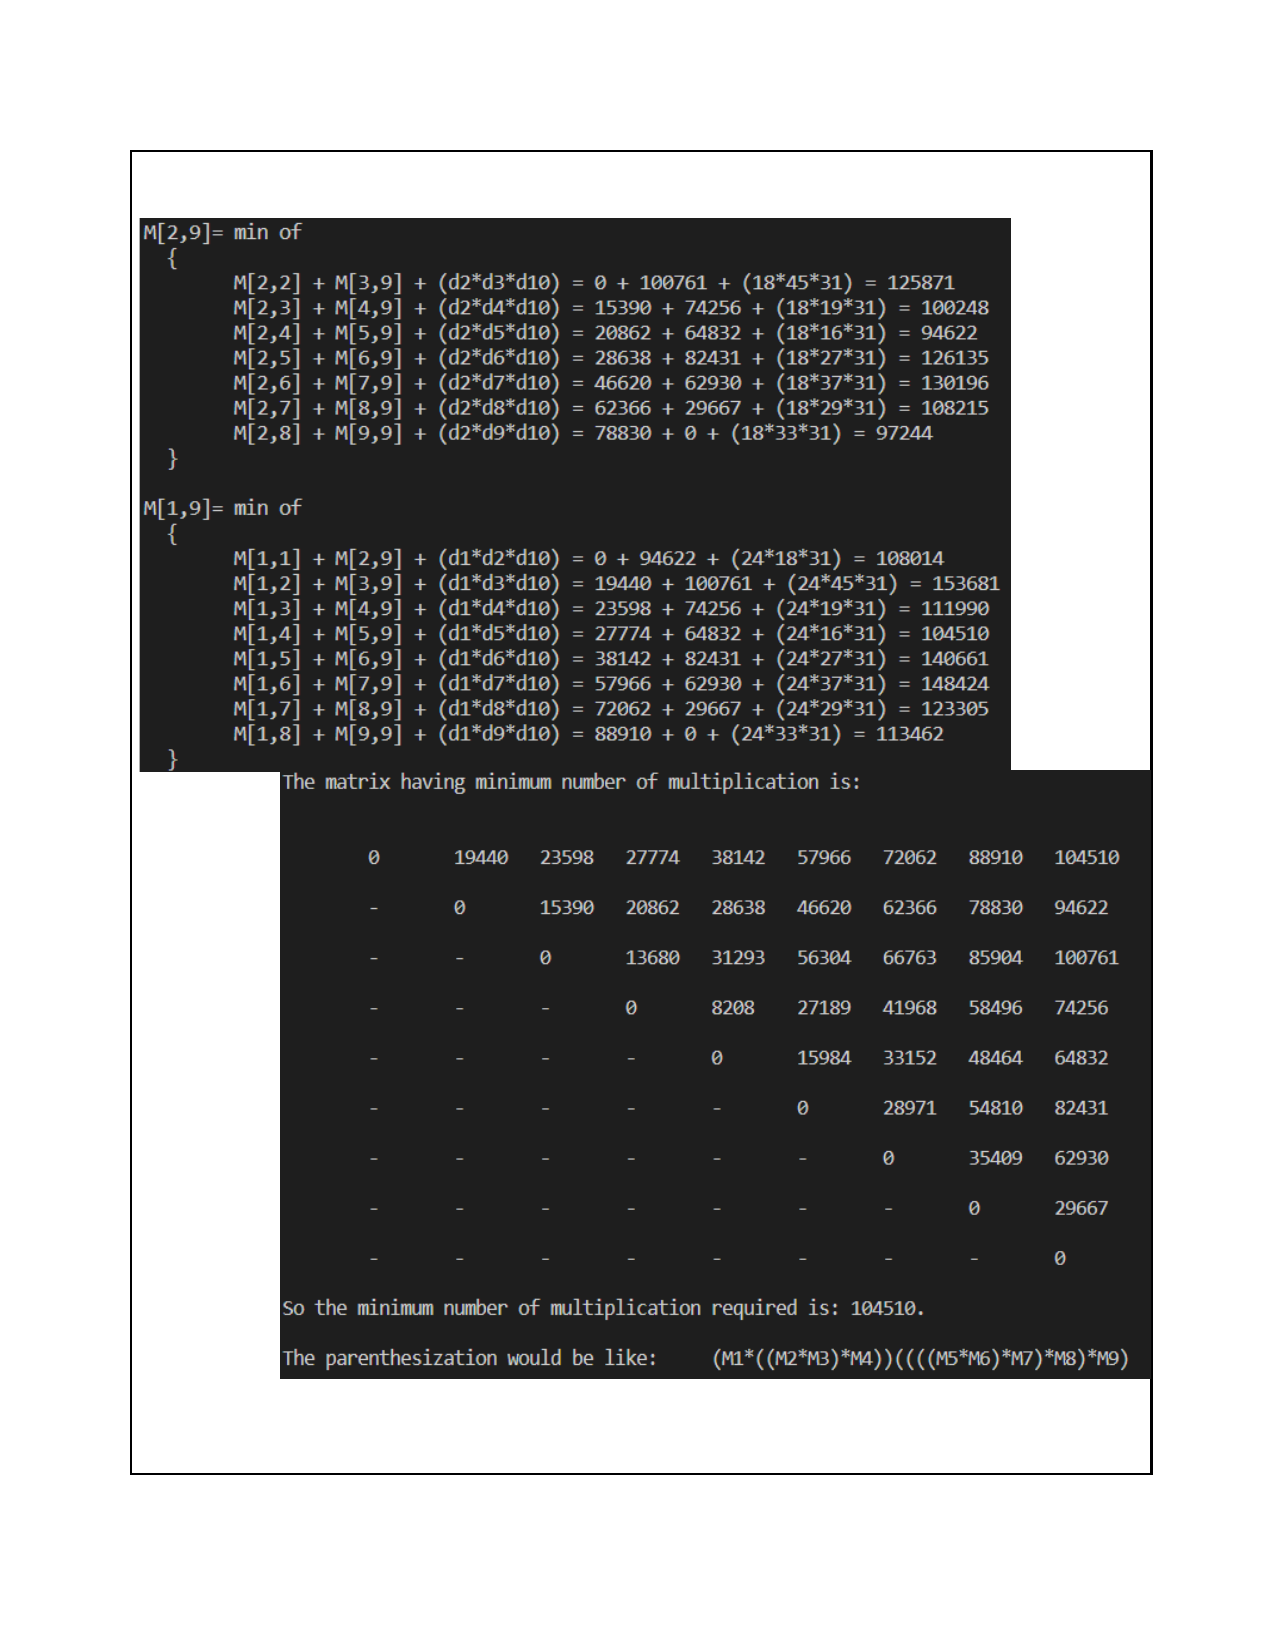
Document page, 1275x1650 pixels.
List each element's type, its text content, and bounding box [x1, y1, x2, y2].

table_cell RESULT: [132, 152, 1150, 1473]
picture [139, 218, 1152, 1379]
